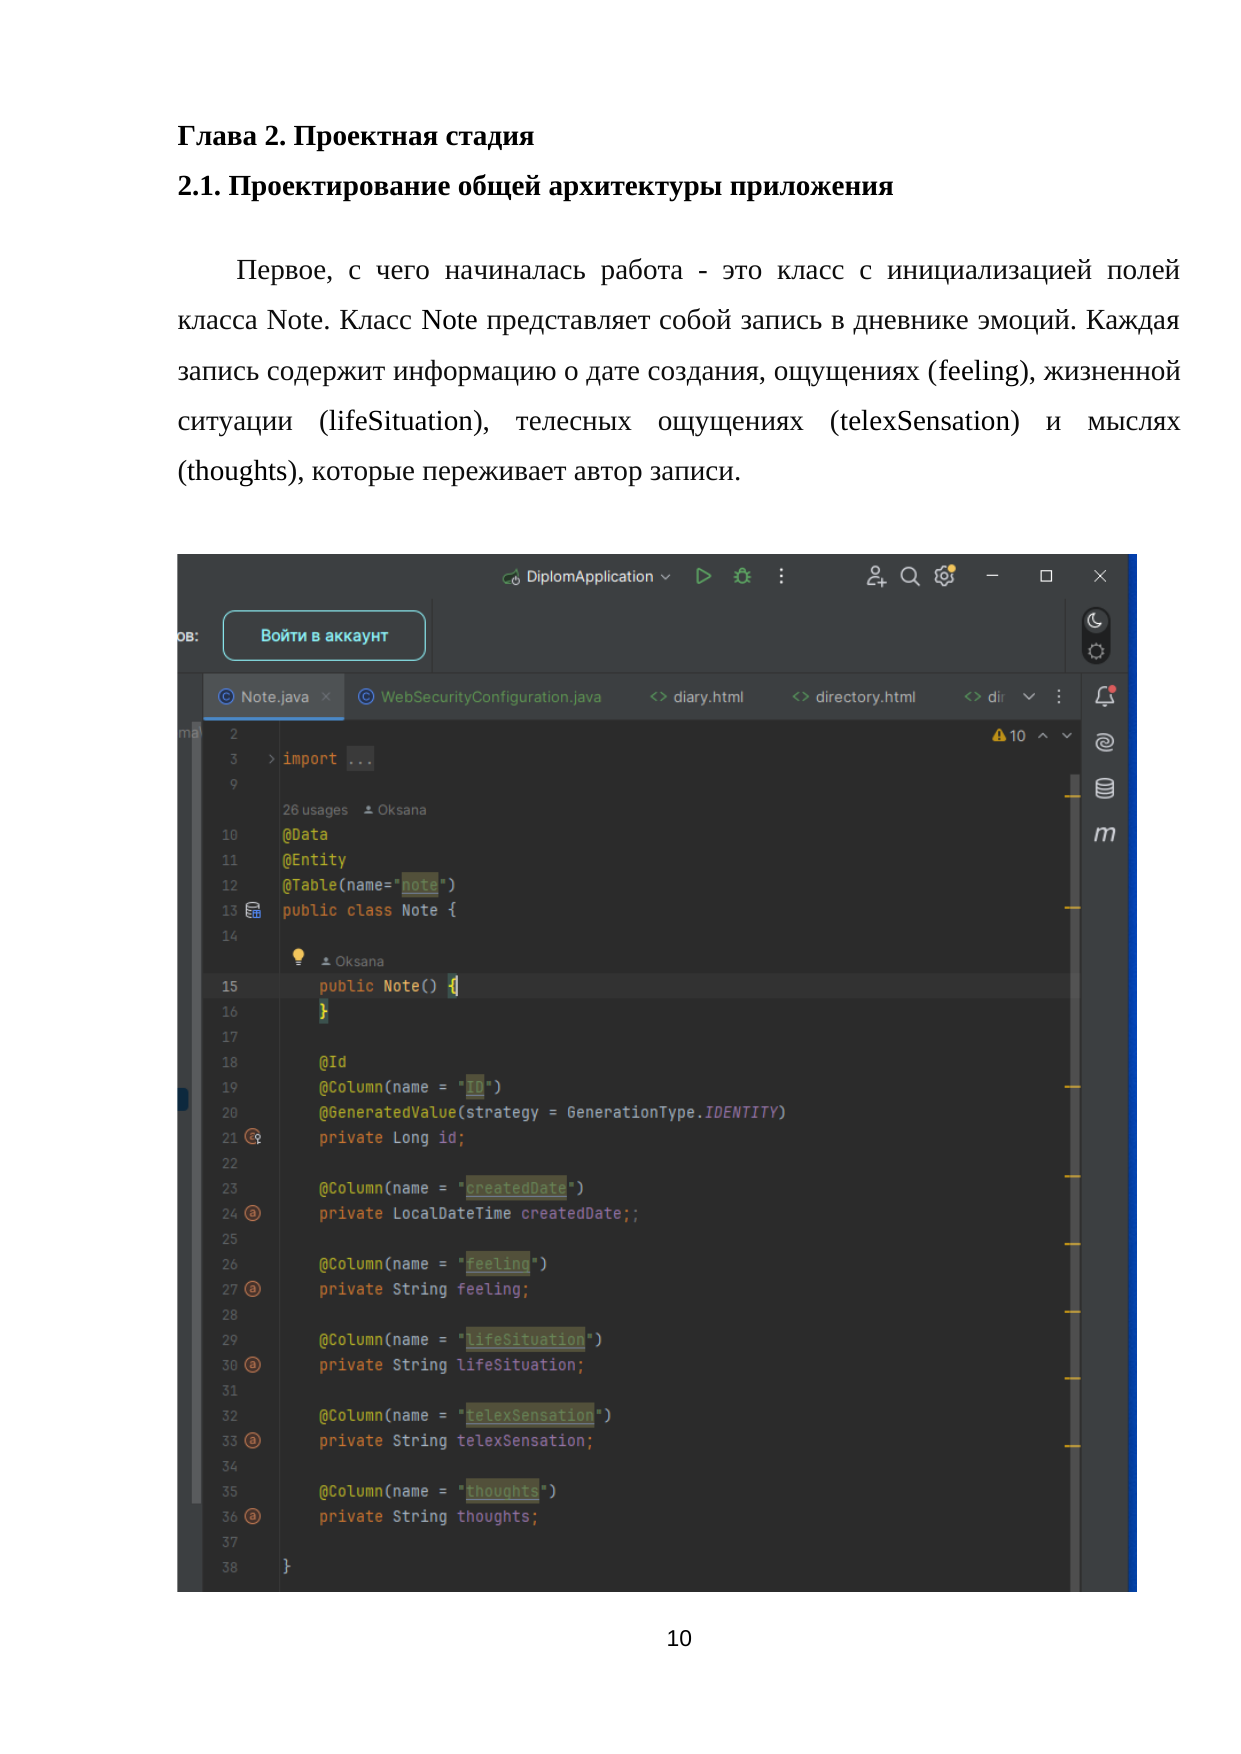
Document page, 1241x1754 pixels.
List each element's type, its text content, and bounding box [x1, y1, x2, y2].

text Первое, с чего начиналась работа - это класс с инициализацией полей класса Note. Класс Note представляет собой запись в дневнике эмоций. Каждая запись содержит информацию о дате создания, ощущениях (feeling), жизненной ситуации (lifeSituation), телесных ощущениях (telexSensation) и мыслях (thoughts), которые переживает автор записи. [177, 252, 1181, 487]
table_cell 2.1. Проектирование общей архитектуры приложения [166, 168, 997, 202]
picture [177, 554, 1137, 1592]
table_header Глава 2. Проектная стадия [166, 118, 997, 168]
